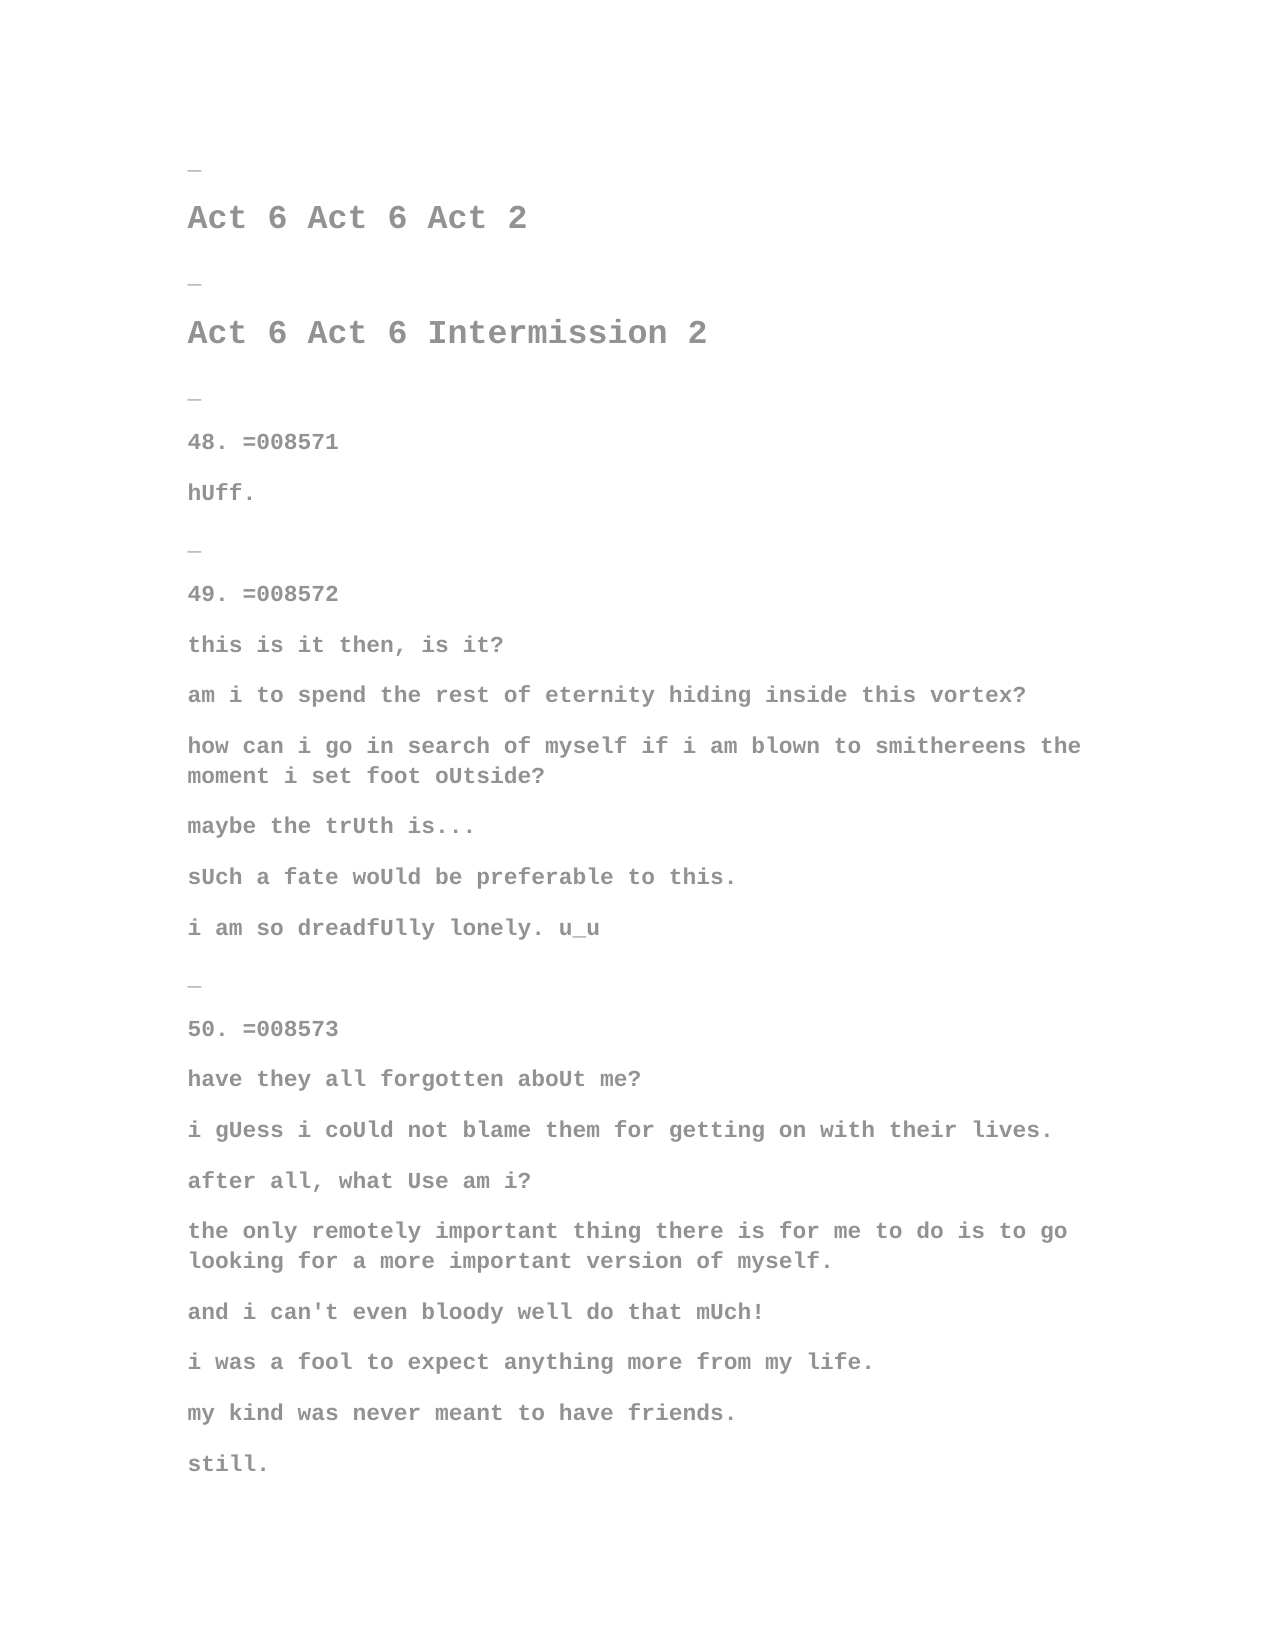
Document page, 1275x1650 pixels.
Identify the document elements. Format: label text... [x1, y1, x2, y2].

text still. [187, 1452, 1087, 1478]
text _ [187, 966, 1087, 992]
text i was a fool to expect anything more from my life. [187, 1351, 1087, 1377]
text maybe the trUth is... [187, 814, 1087, 841]
text sUch a fate woUld be preferable to this. [187, 865, 1087, 891]
text am i to spend the rest of eternity hiding inside this vortex? [187, 683, 1087, 709]
text the only remotely important thing there is for me to do is to go looking for a more important version of myself. [187, 1219, 1087, 1275]
text and i can't even bloody well do that mUch! [187, 1300, 1087, 1326]
text Act 6 Act 6 Intermission 2 [187, 316, 1087, 353]
text 50. =008573 [187, 1017, 1087, 1043]
text _ [187, 150, 1087, 176]
text this is it then, is it? [187, 633, 1087, 659]
text _ [187, 265, 1087, 291]
text i am so dreadfUlly lonely. u_u [187, 916, 1087, 942]
text my kind was never meant to have friends. [187, 1401, 1087, 1427]
text after all, what Use am i? [187, 1169, 1087, 1195]
text _ [187, 532, 1087, 558]
text i gUess i coUld not blame them for getting on with their lives. [187, 1118, 1087, 1144]
text have they all forgotten aboUt me? [187, 1068, 1087, 1094]
text Act 6 Act 6 Act 2 [187, 201, 1087, 238]
text 49. =008572 [187, 582, 1087, 608]
text 48. =008571 [187, 430, 1087, 456]
text how can i go in search of myself if i am blown to smithereens the moment i set foot oUtside? [187, 734, 1087, 790]
text _ [187, 380, 1087, 406]
text hUff. [187, 481, 1087, 507]
